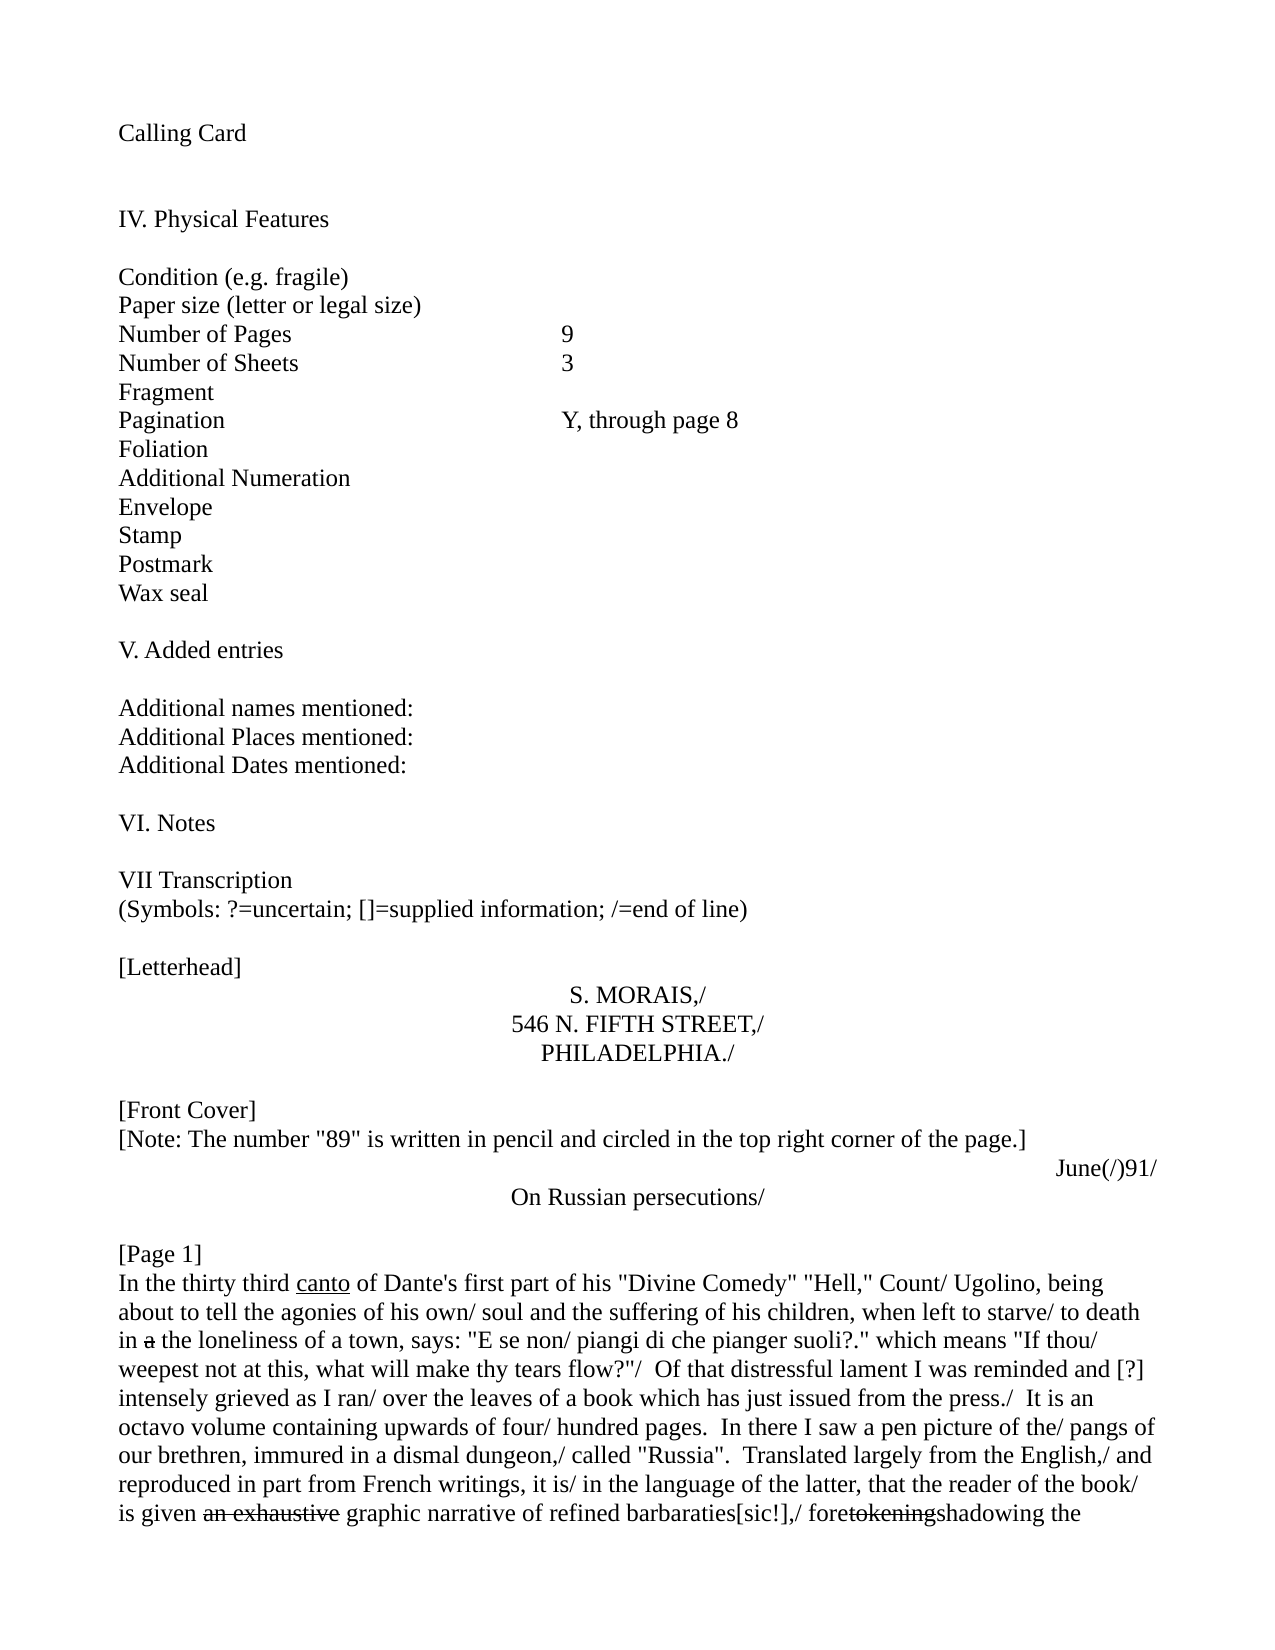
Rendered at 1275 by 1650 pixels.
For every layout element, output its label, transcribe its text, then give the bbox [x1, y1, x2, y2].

text Wax seal [118, 578, 1157, 607]
text [Front Cover] [118, 1096, 1157, 1124]
text 546 N. FIFTH STREET,/ [118, 1009, 1157, 1038]
text Calling Card [118, 118, 1157, 147]
text [Letterhead] [118, 952, 1157, 981]
text Number of Sheets 3 [118, 348, 1157, 377]
text On Russian persecutions/ [118, 1182, 1157, 1211]
text Additional Places mentioned: [118, 722, 1157, 751]
text June(/)91/ [118, 1153, 1157, 1182]
text Envelope [118, 492, 1157, 521]
text Foliation [118, 434, 1157, 463]
text [Page 1] [118, 1239, 1157, 1268]
text VII Transcription [118, 866, 1157, 894]
text In the thirty third canto of Dante's first part of his "Divine Comedy" "Hell," Count/ Ugolino, being about to tell the agonies of his own/ soul and the suffering of his children, when left to starve/ to death in a the loneliness of a town, says: "E se non/ piangi di che pianger suoli?." which means "If thou/ weepest not at this, what will make thy tears flow?"/ Of that distressful lament I was reminded and [?] intensely grieved as I ran/ over the leaves of a book which has just issued from the press./ It is an octavo volume containing upwards of four/ hundred pages. In there I saw a pen picture of the/ pangs of our brethren, immured in a dismal dungeon,/ called "Russia". Translated largely from the English,/ and reproduced in part from French writings, it is/ in the language of the latter, that the reader of the book/ is given an exhaustive graphic narrative of refined barbaraties[sic!],/ foretokeningshadowing the [118, 1268, 1157, 1527]
text [Note: The number "89" is written in pencil and circled in the top right corner of the page.] [118, 1124, 1157, 1153]
text Pagination Y, through page 8 [118, 406, 1157, 434]
text Paper size (letter or legal size) [118, 291, 1157, 319]
text VI. Notes [118, 808, 1157, 837]
text Additional names mentioned: [118, 693, 1157, 722]
text Number of Pages 9 [118, 319, 1157, 348]
text (Symbols: ?=uncertain; []=supplied information; /=end of line) [118, 894, 1157, 923]
text Condition (e.g. fragile) [118, 262, 1157, 291]
text Stamp [118, 521, 1157, 549]
text Fragment [118, 377, 1157, 406]
text PHILADELPHIA./ [118, 1038, 1157, 1067]
text Postma rk [118, 549, 1157, 578]
text Additional Numeration [118, 463, 1157, 492]
text S. MORAIS,/ [118, 981, 1157, 1009]
text IV. Physical Features [118, 204, 1157, 233]
text V. Added entries [118, 636, 1157, 664]
text Additional Dates mentioned: [118, 751, 1157, 779]
